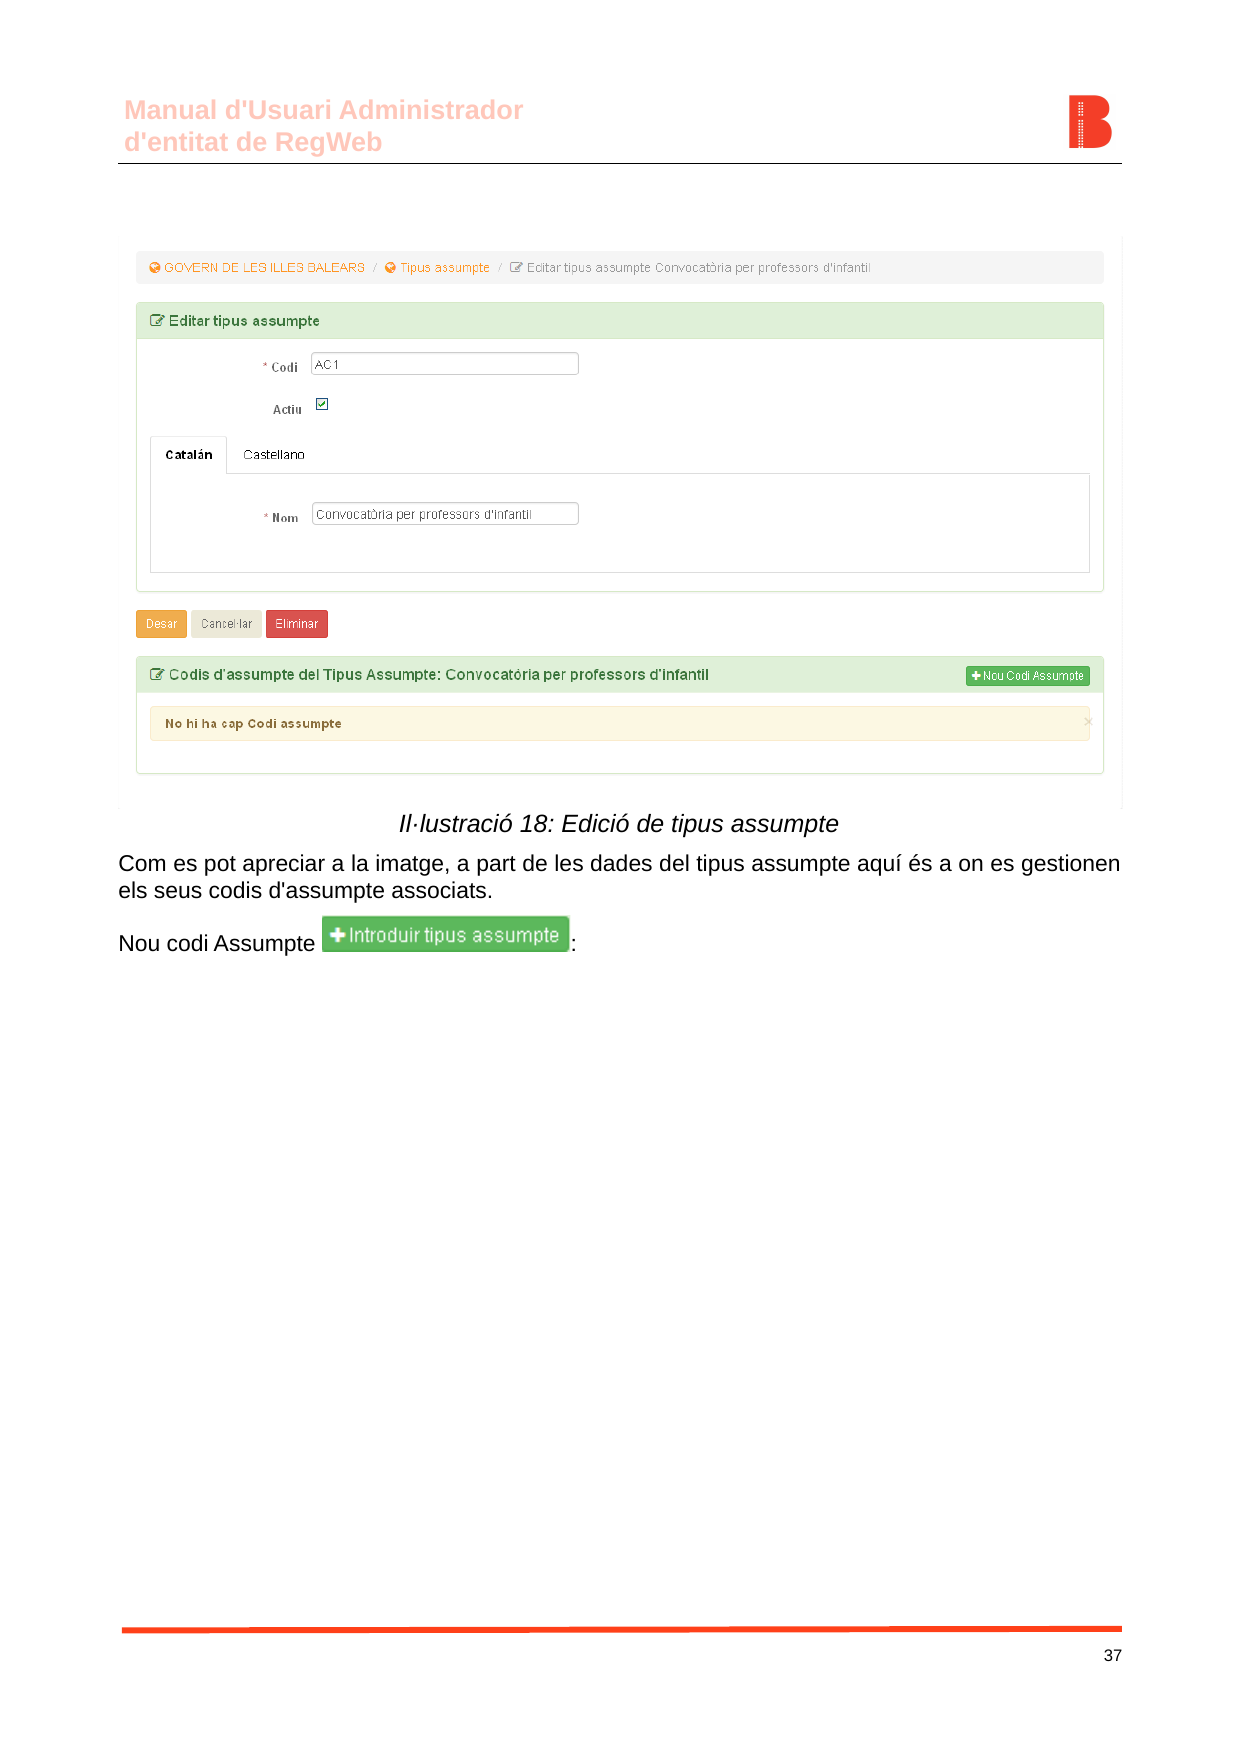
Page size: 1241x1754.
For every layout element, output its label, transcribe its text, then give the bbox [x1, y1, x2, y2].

text Nou codi Assumpte : [118, 916, 1122, 956]
picture [322, 915, 571, 952]
picture [118, 236, 1123, 809]
text Com es pot apreciar a la imatge, a part de les dades del tipus assumpte aquí és a on es gestionen els seus codis d'assumpte associats. [118, 850, 1122, 903]
text Il·lustració 18: Edició de tipus assumpte [118, 809, 1122, 838]
picture [1063, 94, 1117, 150]
